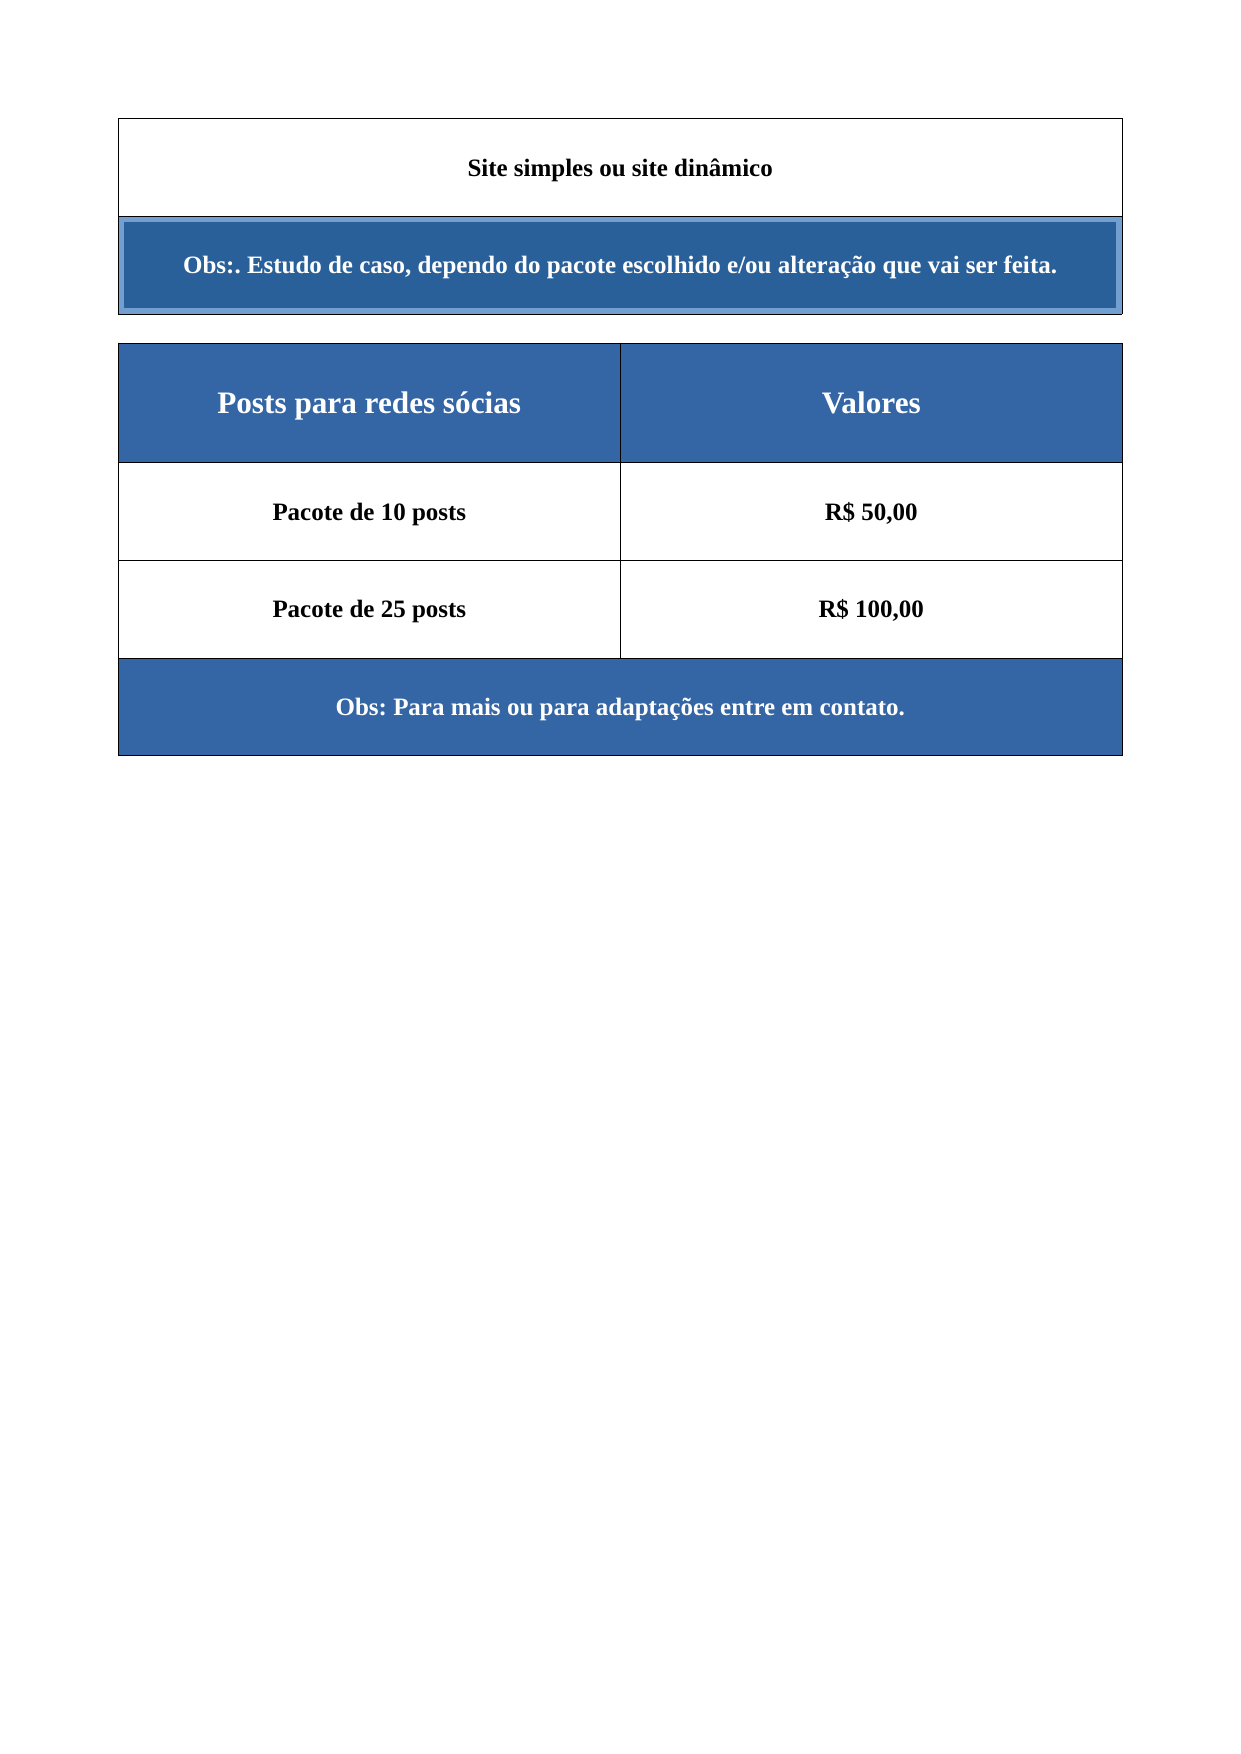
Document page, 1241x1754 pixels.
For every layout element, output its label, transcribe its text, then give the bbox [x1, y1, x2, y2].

table_cell Obs: Para mais ou para adaptações entre em contato. [119, 659, 1122, 755]
table_cell Pacote de 25 posts [119, 561, 620, 658]
table_cell Site simples ou site dinâmico [119, 119, 1122, 216]
table_cell R$ 50,00 [621, 463, 1122, 560]
table_cell R$ 100,00 [621, 561, 1122, 658]
table_cell Obs:. Estudo de caso, dependo do pacote escolhido e/ou alteração que vai ser feita. [119, 217, 1122, 314]
table_header Valores [621, 344, 1122, 462]
table_cell Pacote de 10 posts [119, 463, 620, 560]
table_header Posts para redes sócias [119, 344, 620, 462]
